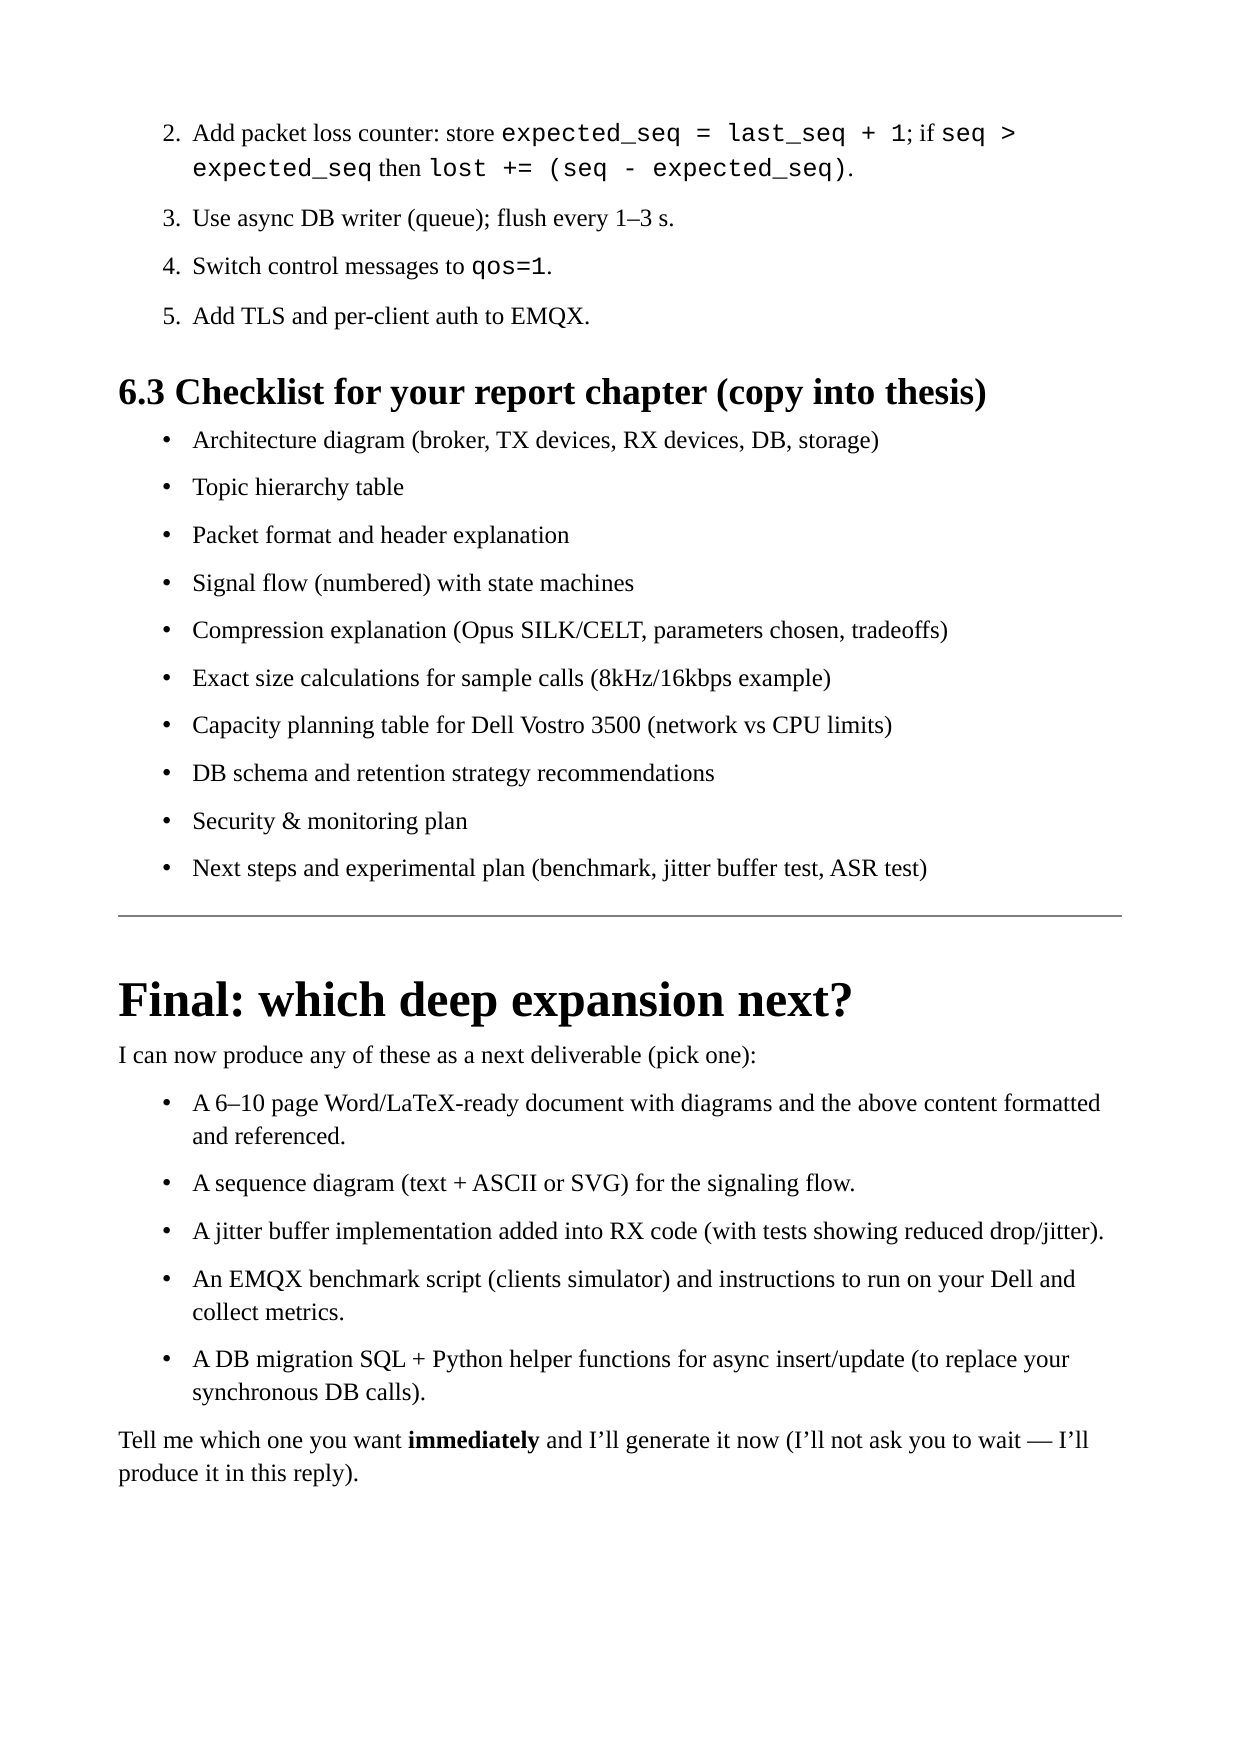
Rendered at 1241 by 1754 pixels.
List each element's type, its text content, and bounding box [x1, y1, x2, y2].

list Signal flow (numbered) with state machines [162, 568, 1122, 596]
list Use async DB writer (queue); flush every 1–3 s. [162, 203, 1122, 232]
text I can now produce any of these as a next deliverable (pick one): [118, 1040, 1122, 1069]
list Architecture diagram (broker, TX devices, RX devices, DB, storage) [162, 425, 1122, 454]
list A 6–10 page Word/LaTeX-ready document with diagrams and the above content formatted and referenced. [162, 1088, 1122, 1149]
subtitle Final: which deep expansion next? [118, 970, 1122, 1028]
list Switch control messages to qos=1. [162, 251, 1122, 282]
list An EMQX benchmark script (clients simulator) and instructions to run on your Dell and collect metrics. [162, 1264, 1122, 1325]
list Capacity planning table for Dell Vostro 3500 (network vs CPU limits) [162, 711, 1122, 739]
list Next steps and experimental plan (benchmark, jitter buffer test, ASR test) [162, 853, 1122, 882]
list DB schema and retention strategy recommendations [162, 758, 1122, 787]
list Exact size calculations for sample calls (8kHz/16kbps example) [162, 663, 1122, 692]
subtitle 6.3 Checklist for your report chapter (copy into thesis) [118, 369, 1122, 412]
list Packet format and header explanation [162, 520, 1122, 549]
text Tell me which one you want immediately and I’ll generate it now (I’ll not ask you to wait — I’ll produce it in this reply). [118, 1425, 1122, 1487]
list A DB migration SQL + Python helper functions for async insert/update (to replace your synchronous DB calls). [162, 1344, 1122, 1406]
list Topic hierarchy table [162, 472, 1122, 501]
list Add TLS and per-client auth to EMQX. [162, 301, 1122, 329]
list Security & monitoring plan [162, 806, 1122, 834]
list A sequence diagram (text + ASCII or SVG) for the signaling flow. [162, 1168, 1122, 1197]
list Compression explanation (Opus SILK/CELT, parameters chosen, tradeoffs) [162, 615, 1122, 644]
list A jitter buffer implementation added into RX code (with tests showing reduced drop/jitter). [162, 1216, 1122, 1245]
list Add packet loss counter: store expected_seq = last_seq + 1; if seq > expected_seq then lost += (seq - expected_seq). [162, 118, 1122, 184]
